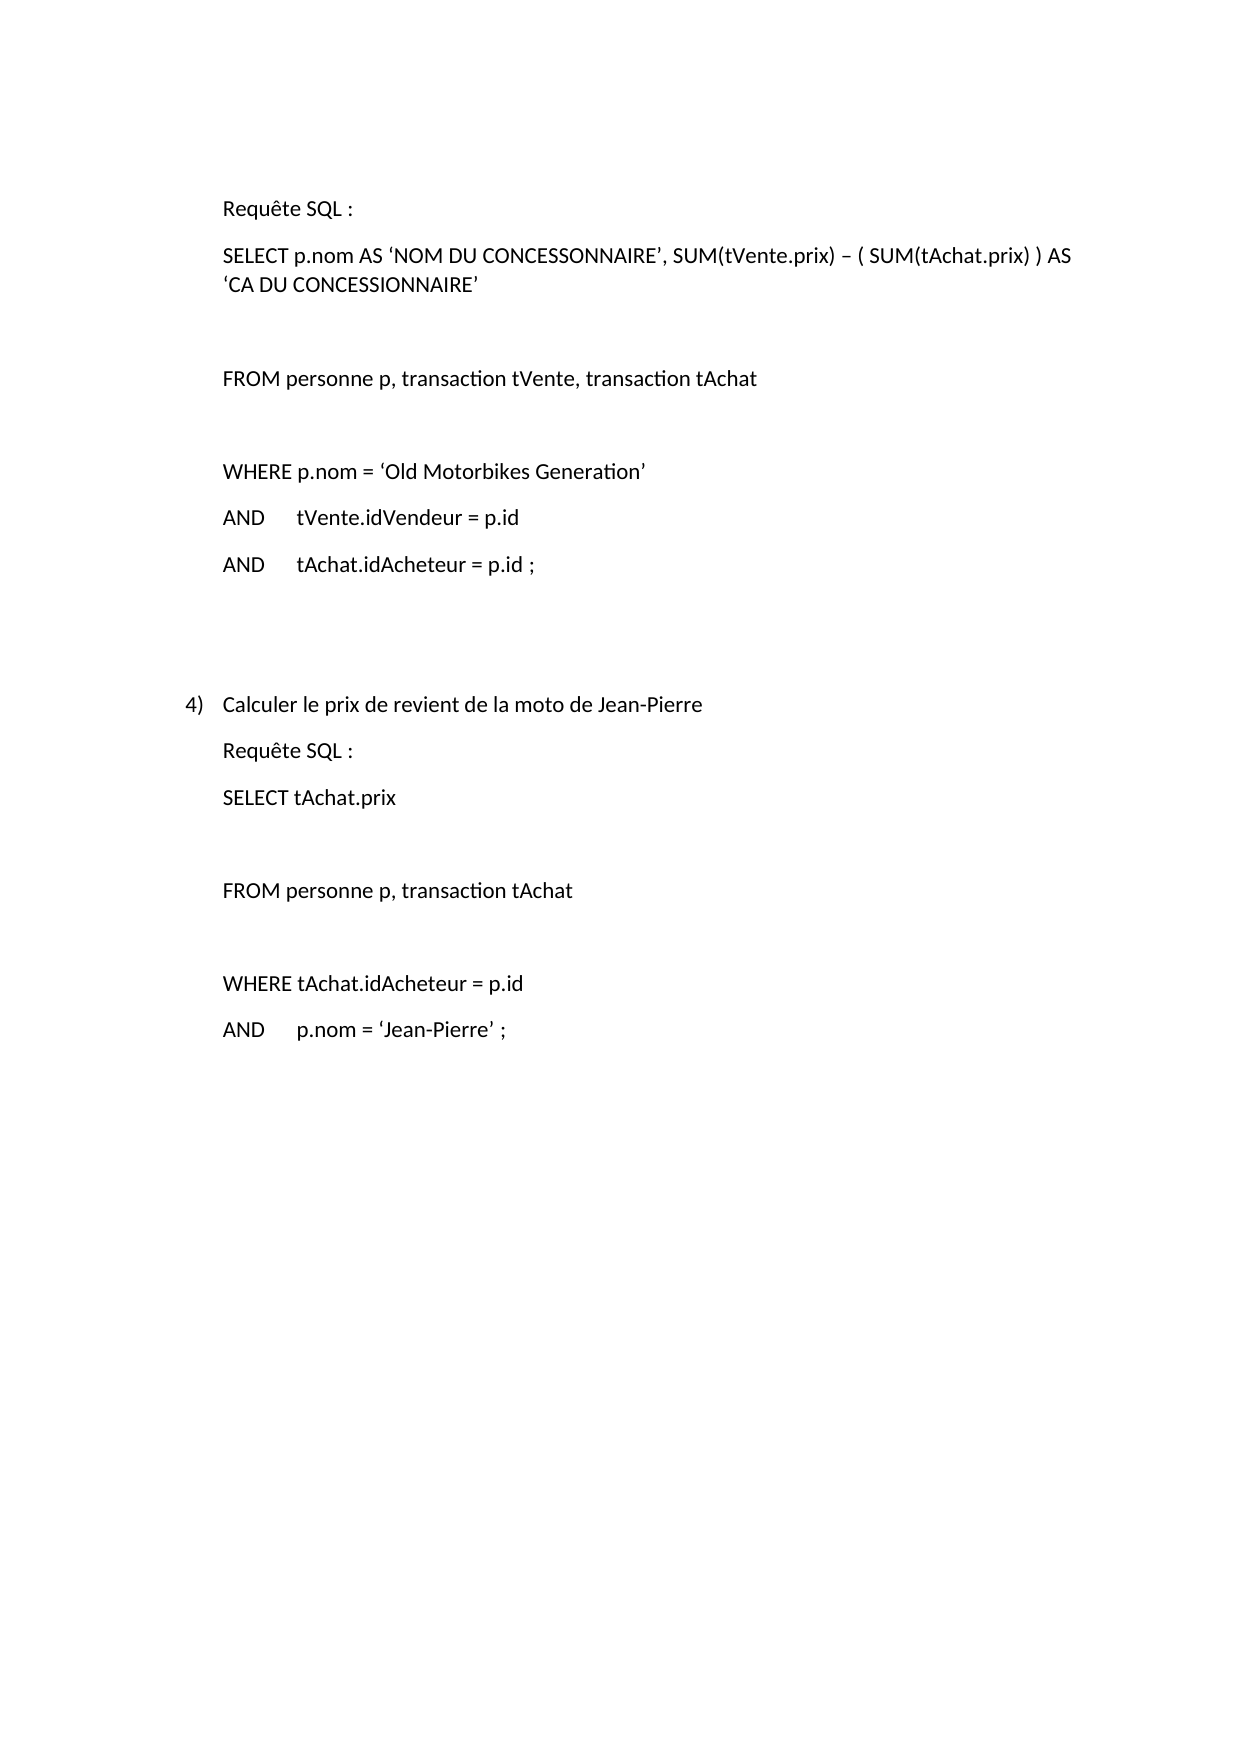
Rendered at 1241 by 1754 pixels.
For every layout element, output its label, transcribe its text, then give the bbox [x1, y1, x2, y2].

list SELECT p.nom AS ‘NOM DU CONCESSONNAIRE’, SUM(tVente.prix) – ( SUM(tAchat.prix) ) AS ‘CA DU CONCESSIONNAIRE’ [223, 241, 1093, 299]
list Requête SQL : [223, 736, 1093, 764]
list AND tVente.idVendeur = p.id [223, 503, 1093, 531]
list AND tAchat.idAcheteur = p.id ; [223, 550, 1093, 578]
list SELECT tAchat.prix [223, 783, 1093, 811]
list FROM personne p, transaction tAchat [223, 876, 1093, 904]
list AND p.nom = ‘Jean-Pierre’ ; [223, 1016, 1093, 1044]
list Requête SQL : [223, 194, 1093, 222]
list WHERE p.nom = ‘Old Motorbikes Generation’ [223, 457, 1093, 485]
list FROM personne p, transaction tVente, transaction tAchat [223, 364, 1093, 392]
list WHERE tAchat.idAcheteur = p.id [223, 969, 1093, 997]
list Calculer le prix de revient de la moto de Jean-Pierre [185, 690, 1093, 718]
